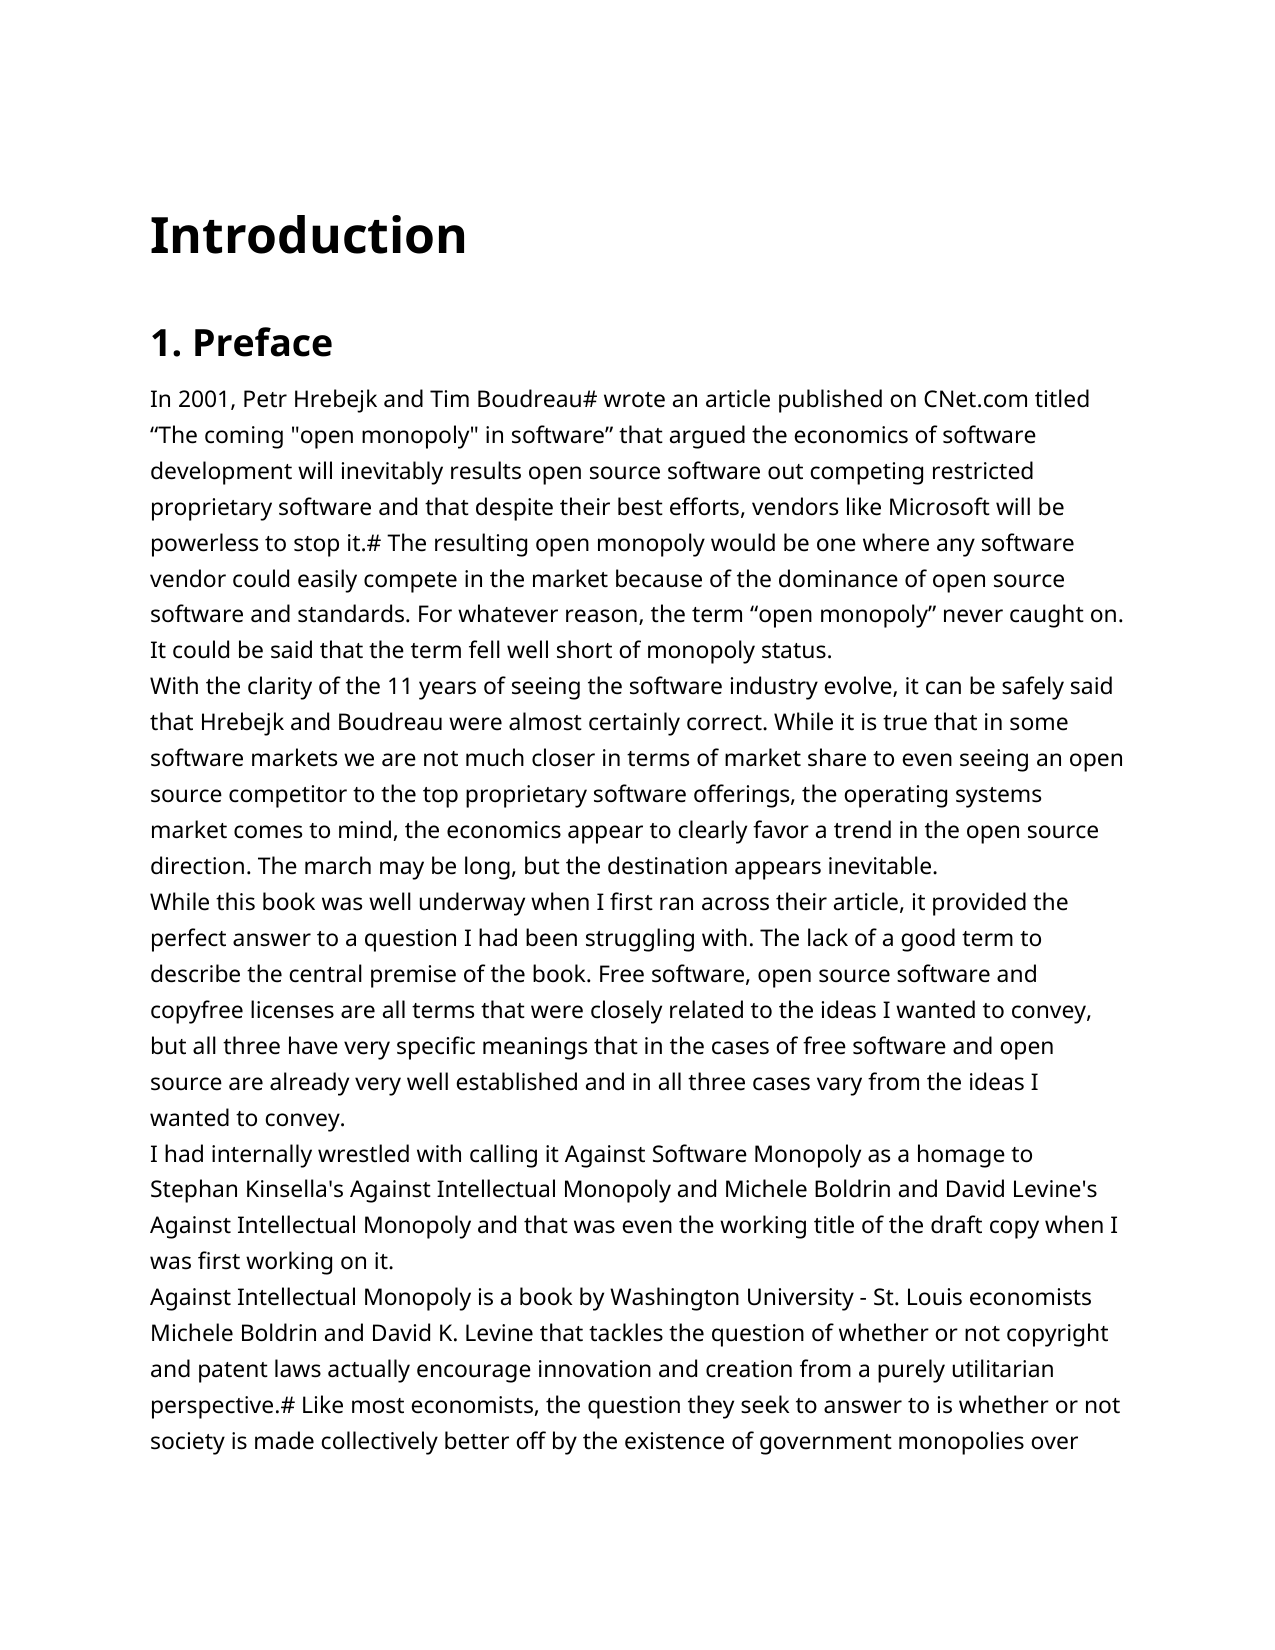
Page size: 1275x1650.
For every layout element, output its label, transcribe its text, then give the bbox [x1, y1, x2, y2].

text Against Intellectual Monopoly is a book by Washington University - St. Louis economists Michele Boldrin and David K. Levine that tackles the question of whether or not copyright and patent laws actually encourage innovation and creation from a purely utilitarian perspective.# Like most economists, the question they seek to answer to is whether or not society is made collectively better off by the existence of government monopolies over [150, 1281, 1125, 1456]
text I had internally wrestled with calling it Against Software Monopoly as a homage to Stephan Kinsella's Against Intellectual Monopoly and Michele Boldrin and David Levine's Against Intellectual Monopoly and that was even the working title of the draft copy when I was first working on it. [150, 1137, 1125, 1277]
text In 2001, Petr Hrebejk and Tim Boudreau# wrote an article published on CNet.com titled “The coming "open monopoly" in software” that argued the economics of software development will inevitably results open source software out competing restricted proprietary software and that despite their best efforts, vendors like Microsoft will be powerless to stop it.# The resulting open monopoly would be one where any software vendor could easily compete in the market because of the dominance of open source software and standards. For whatever reason, the term “open monopoly” never caught on. It could be said that the term fell well short of monopoly status. [150, 383, 1125, 666]
subtitle 1. Preface [150, 316, 1125, 367]
text With the clarity of the 11 years of seeing the software industry evolve, it can be safely said that Hrebejk and Boudreau were almost certainly correct. While it is true that in some software markets we are not much closer in terms of market share to even seeing an open source competitor to the top proprietary software offerings, the operating systems market comes to mind, the economics appear to clearly favor a trend in the open source direction. The march may be long, but the destination appears inevitable. [150, 670, 1125, 881]
text While this book was well underway when I first ran across their article, it provided the perfect answer to a question I had been struggling with. The lack of a good term to describe the central premise of the book. Free software, open source software and copyfree licenses are all terms that were closely related to the ideas I wanted to convey, but all three have very specific meanings that in the cases of free software and open source are already very well established and in all three cases vary from the ideas I wanted to convey. [150, 886, 1125, 1133]
subtitle Introduction [150, 200, 1125, 268]
